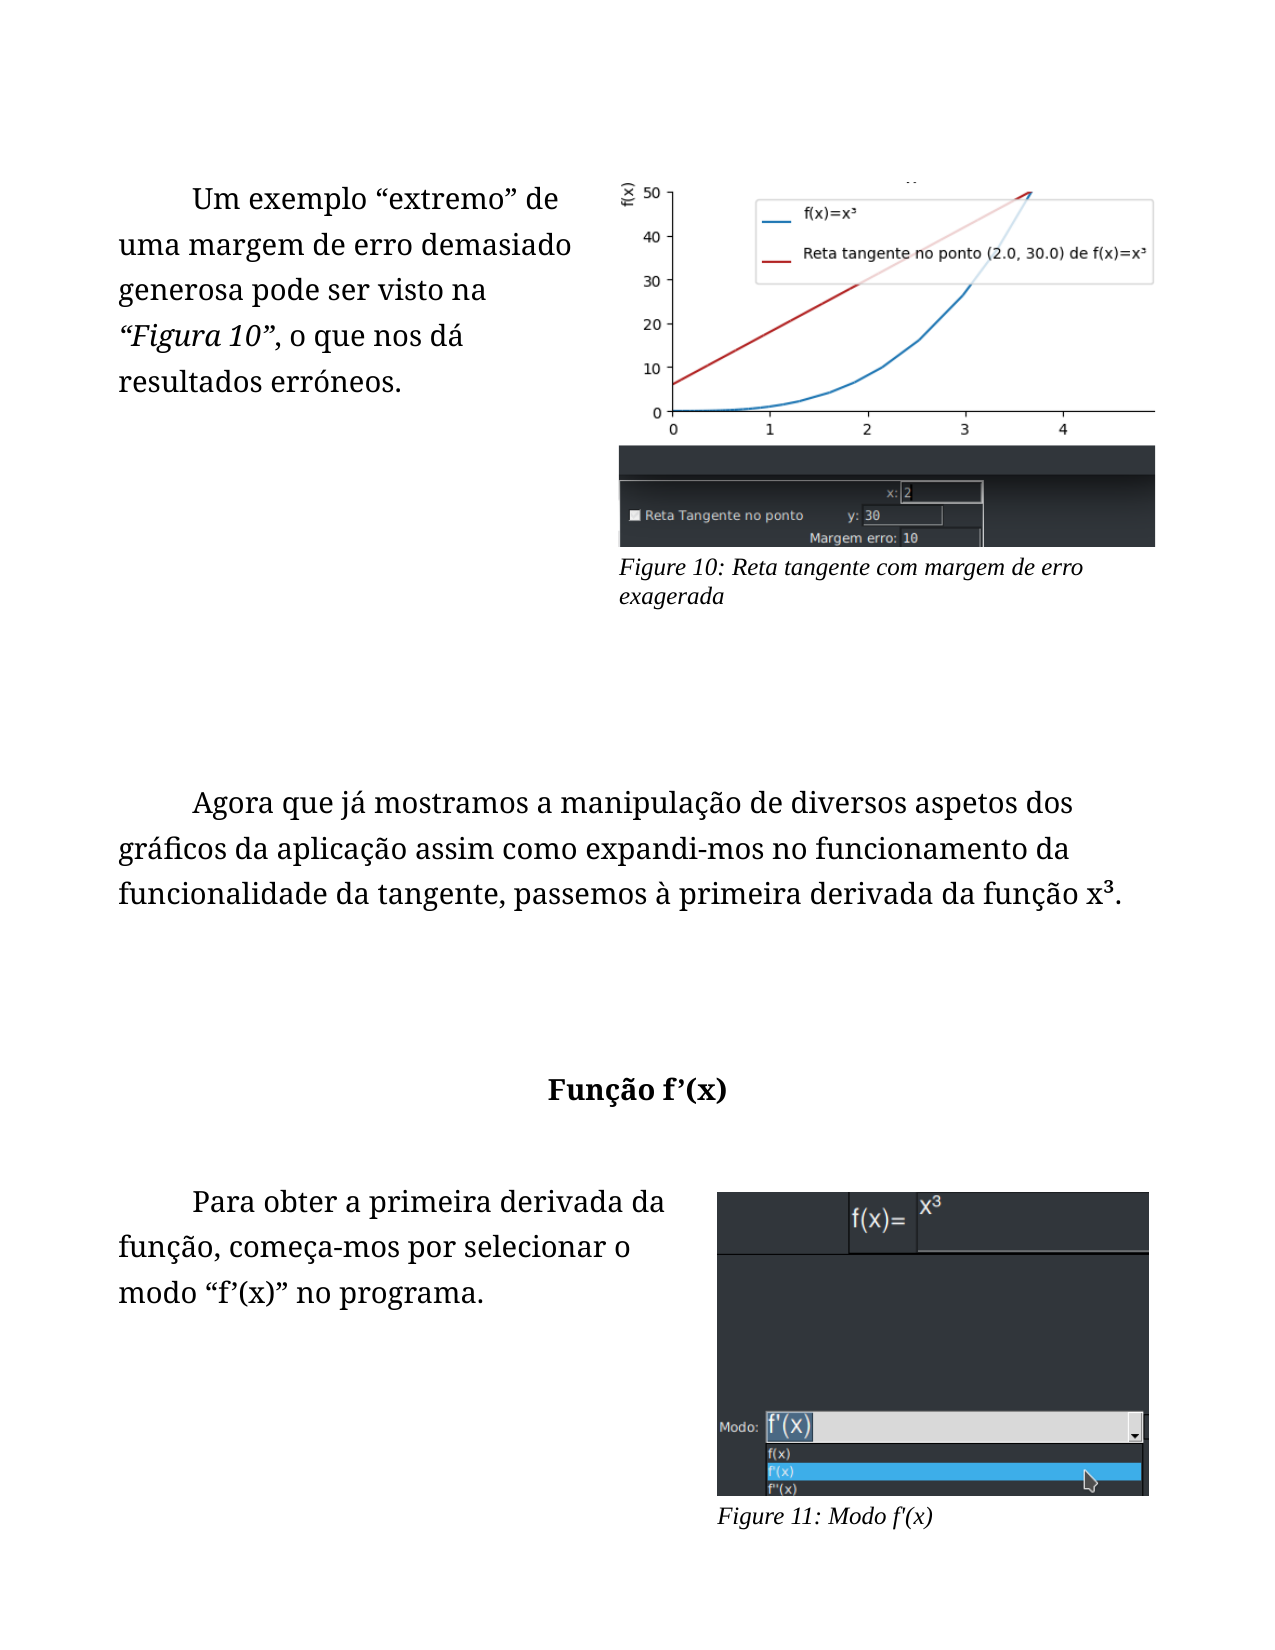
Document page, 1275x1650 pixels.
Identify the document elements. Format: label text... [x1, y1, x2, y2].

subtitle Agora que já mostramos a manipulação de diversos aspetos dos gráficos da aplicação assim como expandi-mos no funcionamento da funcionalidade da tangente, passemos à primeira derivada da função x³. [118, 782, 1157, 913]
subtitle Função f’(x) [118, 1069, 1157, 1108]
picture [618, 182, 1156, 547]
picture [717, 1192, 1149, 1496]
subtitle Um exemplo “extremo” de uma margem de erro demasiado generosa pode ser visto na “Figura 10”, o que nos dá resultados erróneos. [118, 170, 1157, 610]
text Figure 11: Modo f'(x) [717, 1496, 1149, 1530]
text Figure 10: Reta tangente com margem de erro exagerada [619, 547, 1155, 610]
subtitle Para obter a primeira derivada da função, começa-mos por selecionar o modo “f’(x)” no programa. [118, 1180, 1157, 1530]
